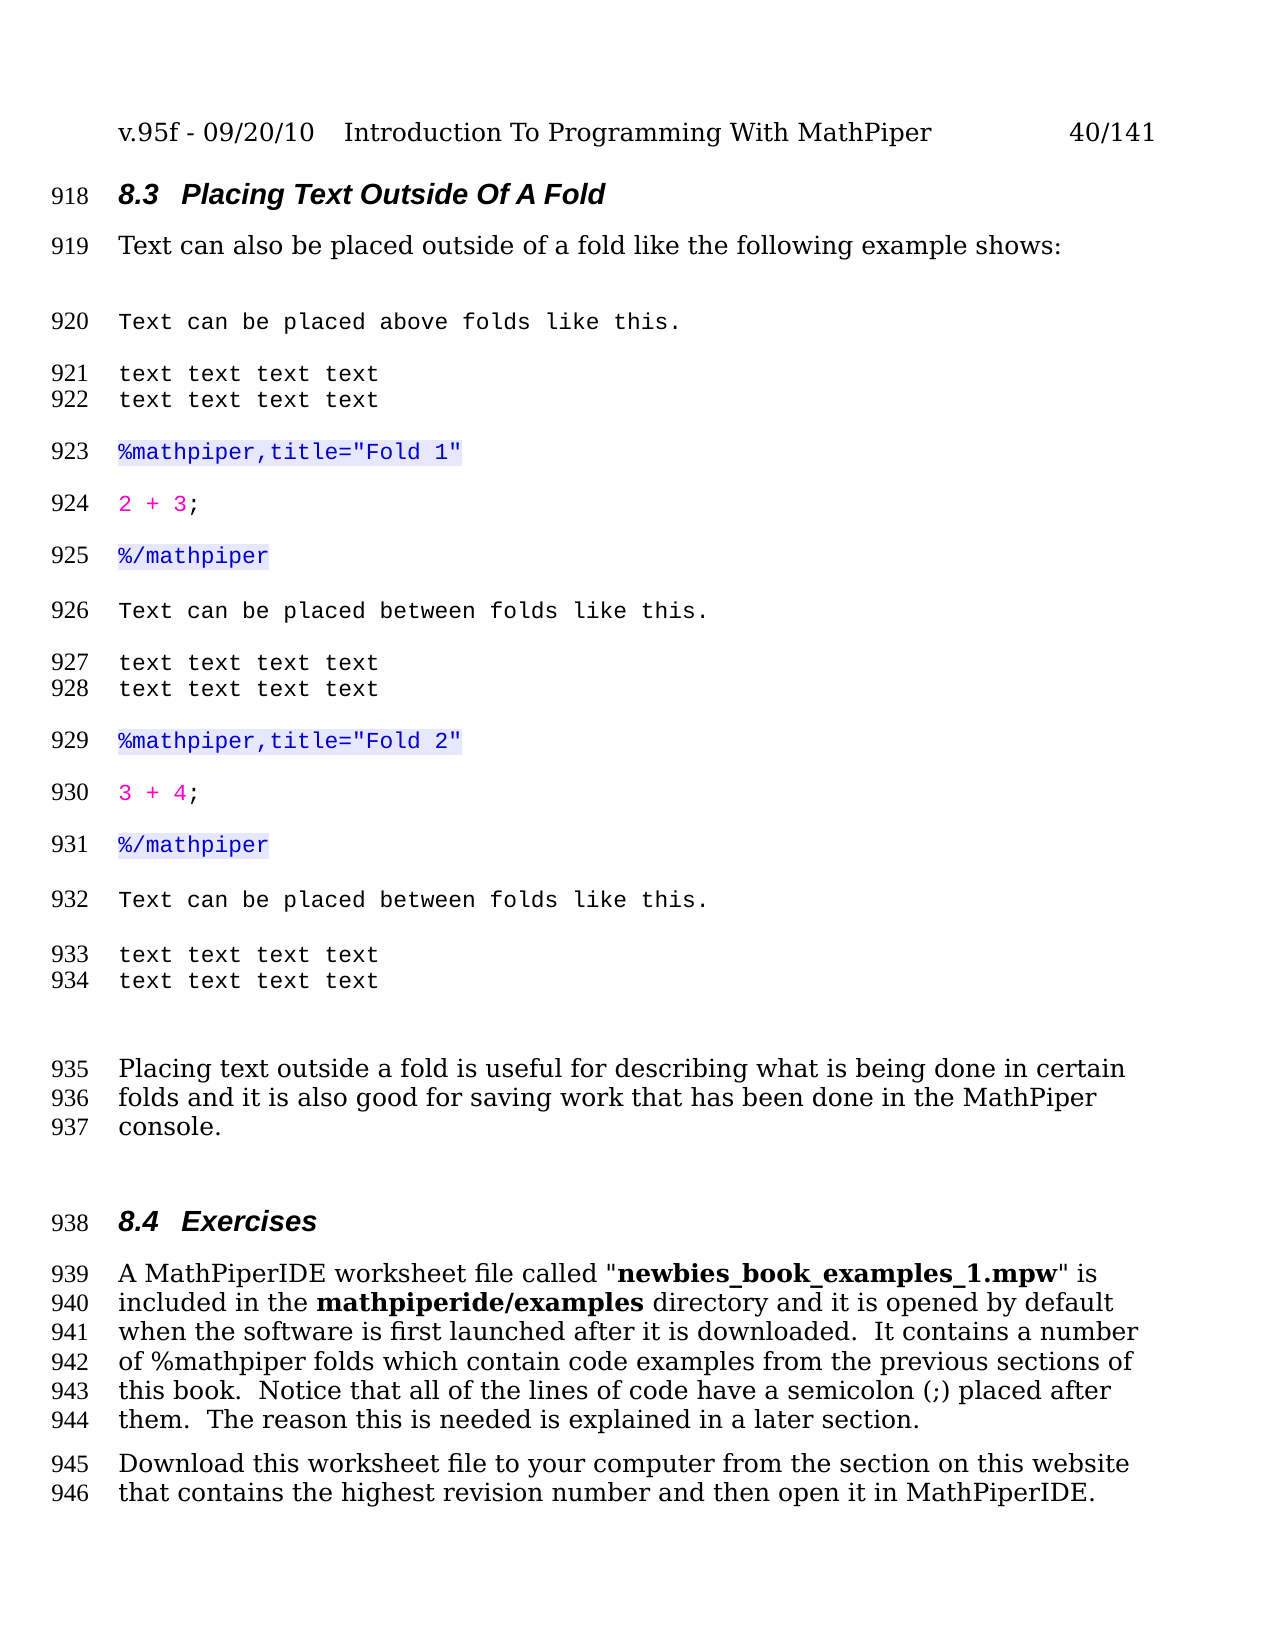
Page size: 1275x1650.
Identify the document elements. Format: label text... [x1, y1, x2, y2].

text text text text text [118, 970, 1157, 996]
text text text text text [118, 362, 1157, 388]
text text text text text [118, 944, 1157, 970]
text text text text text [118, 388, 1157, 414]
text Download this worksheet file to your computer from the section on this website that contains the highest revision number and then open it in MathPiperIDE. [118, 1449, 1157, 1507]
text %mathpiper,title="Fold 2" [118, 729, 1157, 755]
text 3 + 4; [118, 781, 1157, 807]
text Text can be placed above folds like this. [118, 311, 1157, 337]
subtitle Placing Text Outside Of A Fold [118, 177, 1157, 210]
text 2 + 3; [118, 492, 1157, 518]
text %mathpiper,title="Fold 1" [118, 440, 1157, 466]
text Placing text outside a fold is useful for describing what is being done in certain folds and it is also good for saving work that has been done in the MathPiper console. [118, 1054, 1157, 1142]
text text text text text [118, 677, 1157, 703]
text %/mathpiper [118, 544, 1157, 570]
subtitle Exercises [118, 1204, 1157, 1238]
text Text can also be placed outside of a fold like the following example shows: [118, 231, 1157, 260]
text Text can be placed between folds like this. [118, 888, 1157, 914]
text Text can be placed between folds like this. [118, 599, 1157, 625]
text %/mathpiper [118, 833, 1157, 859]
text text text text text [118, 651, 1157, 677]
text A MathPiperIDE worksheet file called "newbies_book_examples_1.mpw" is included in the mathpiperide/examples directory and it is opened by default when the software is first launched after it is downloaded. It contains a number of %mathpiper folds which contain code examples from the previous sections of this book. Notice that all of the lines of code have a semicolon (;) placed after them. The reason this is needed is explained in a later section. [118, 1259, 1157, 1434]
